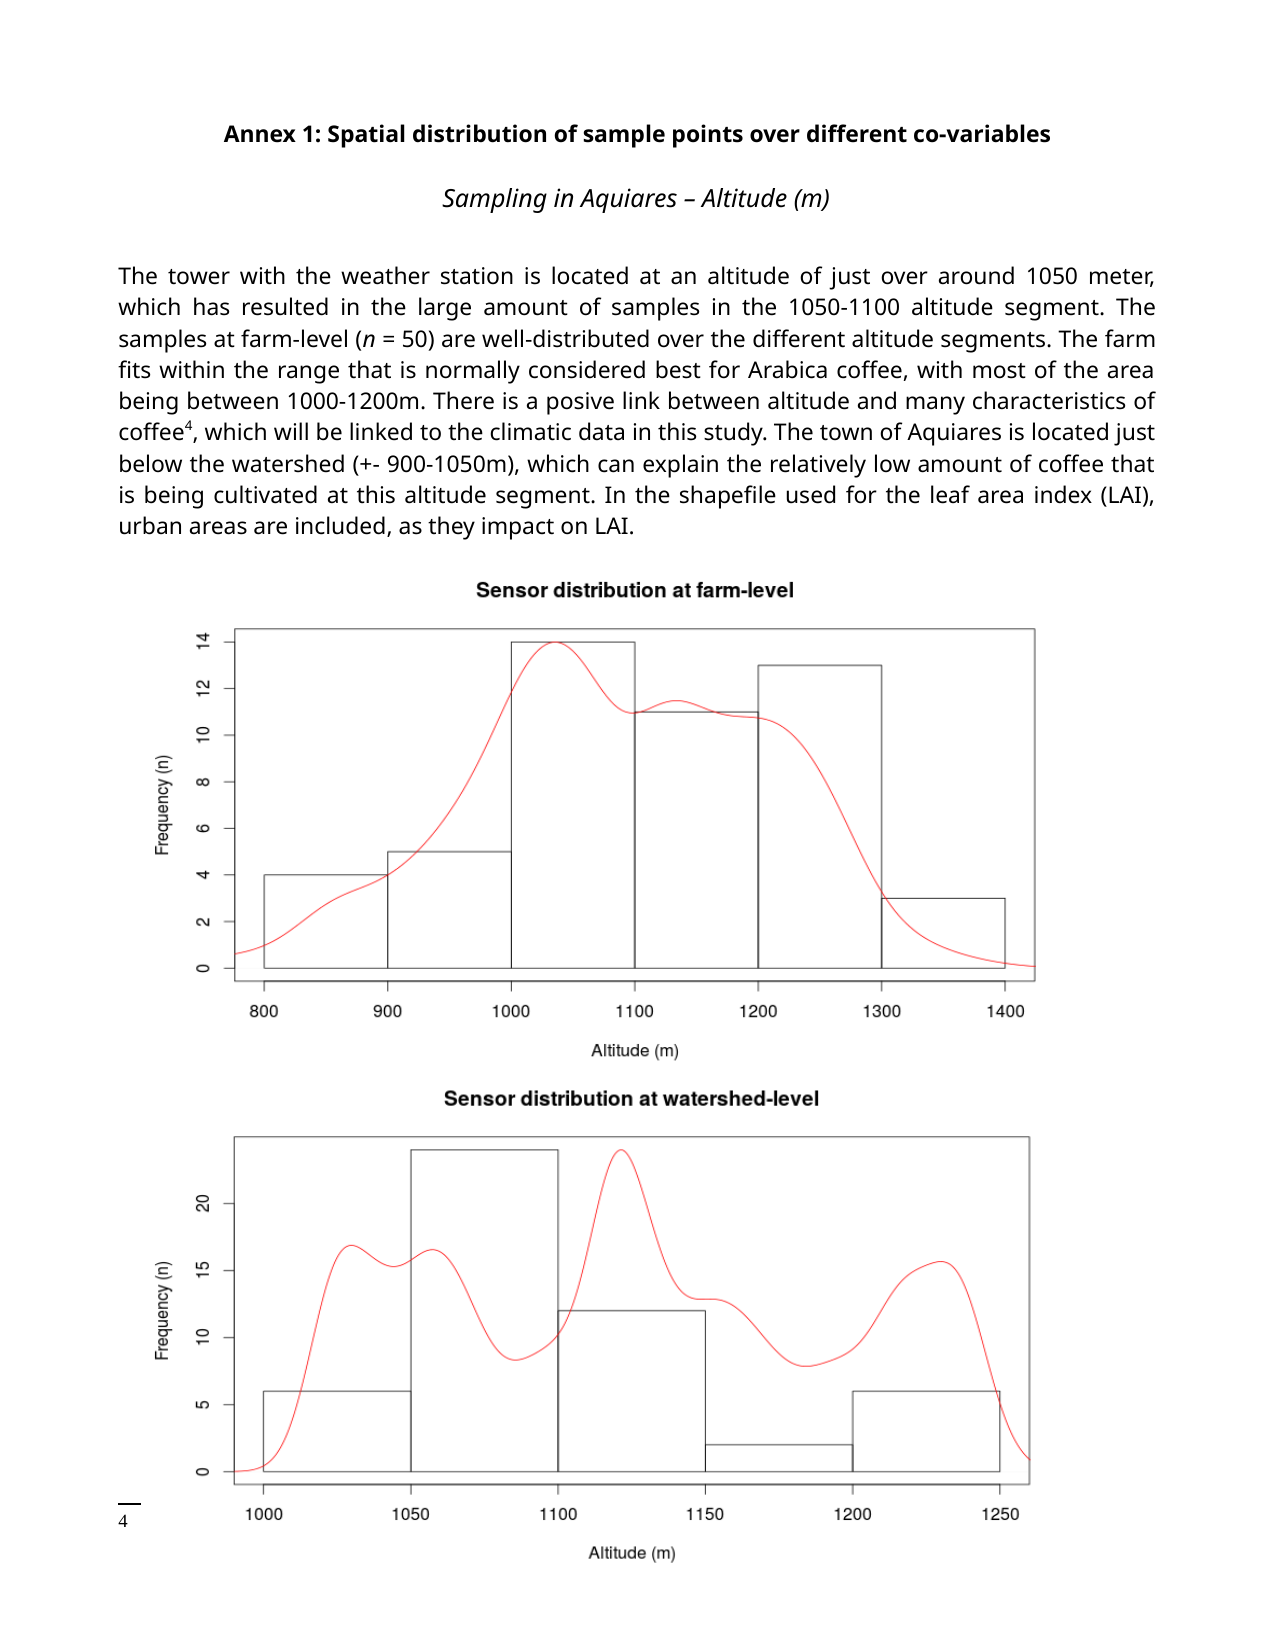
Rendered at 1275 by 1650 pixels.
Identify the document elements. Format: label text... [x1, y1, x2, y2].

text Annex 1: Spatial distribution of sample points over different co-variables [118, 118, 1157, 149]
text Sampling in Aquiares – Altitude (m) [118, 181, 1157, 215]
picture [141, 551, 1139, 1582]
text The tower with the weather station is located at an altitude of just over around 1050 meter, which has resulted in the large amount of samples in the 1050-1100 altitude segment. The samples at farm-level (n = 50) are well-distributed over the different altitude segments. The farm fits within the range that is normally considered best for Arabica coffee, with most of the area being between 1000-1200m. There is a posive link between altitude and many characteristics of coffee, which will be linked to the climatic data in this study. The town of Aquiares is located just below the watershed (+- 900-1050m), which can explain the relatively low amount of coffee that is being cultivated at this altitude segment. In the shapefile used for the leaf area index (LAI), urban areas are included, as they impact on LAI. [118, 260, 1157, 541]
